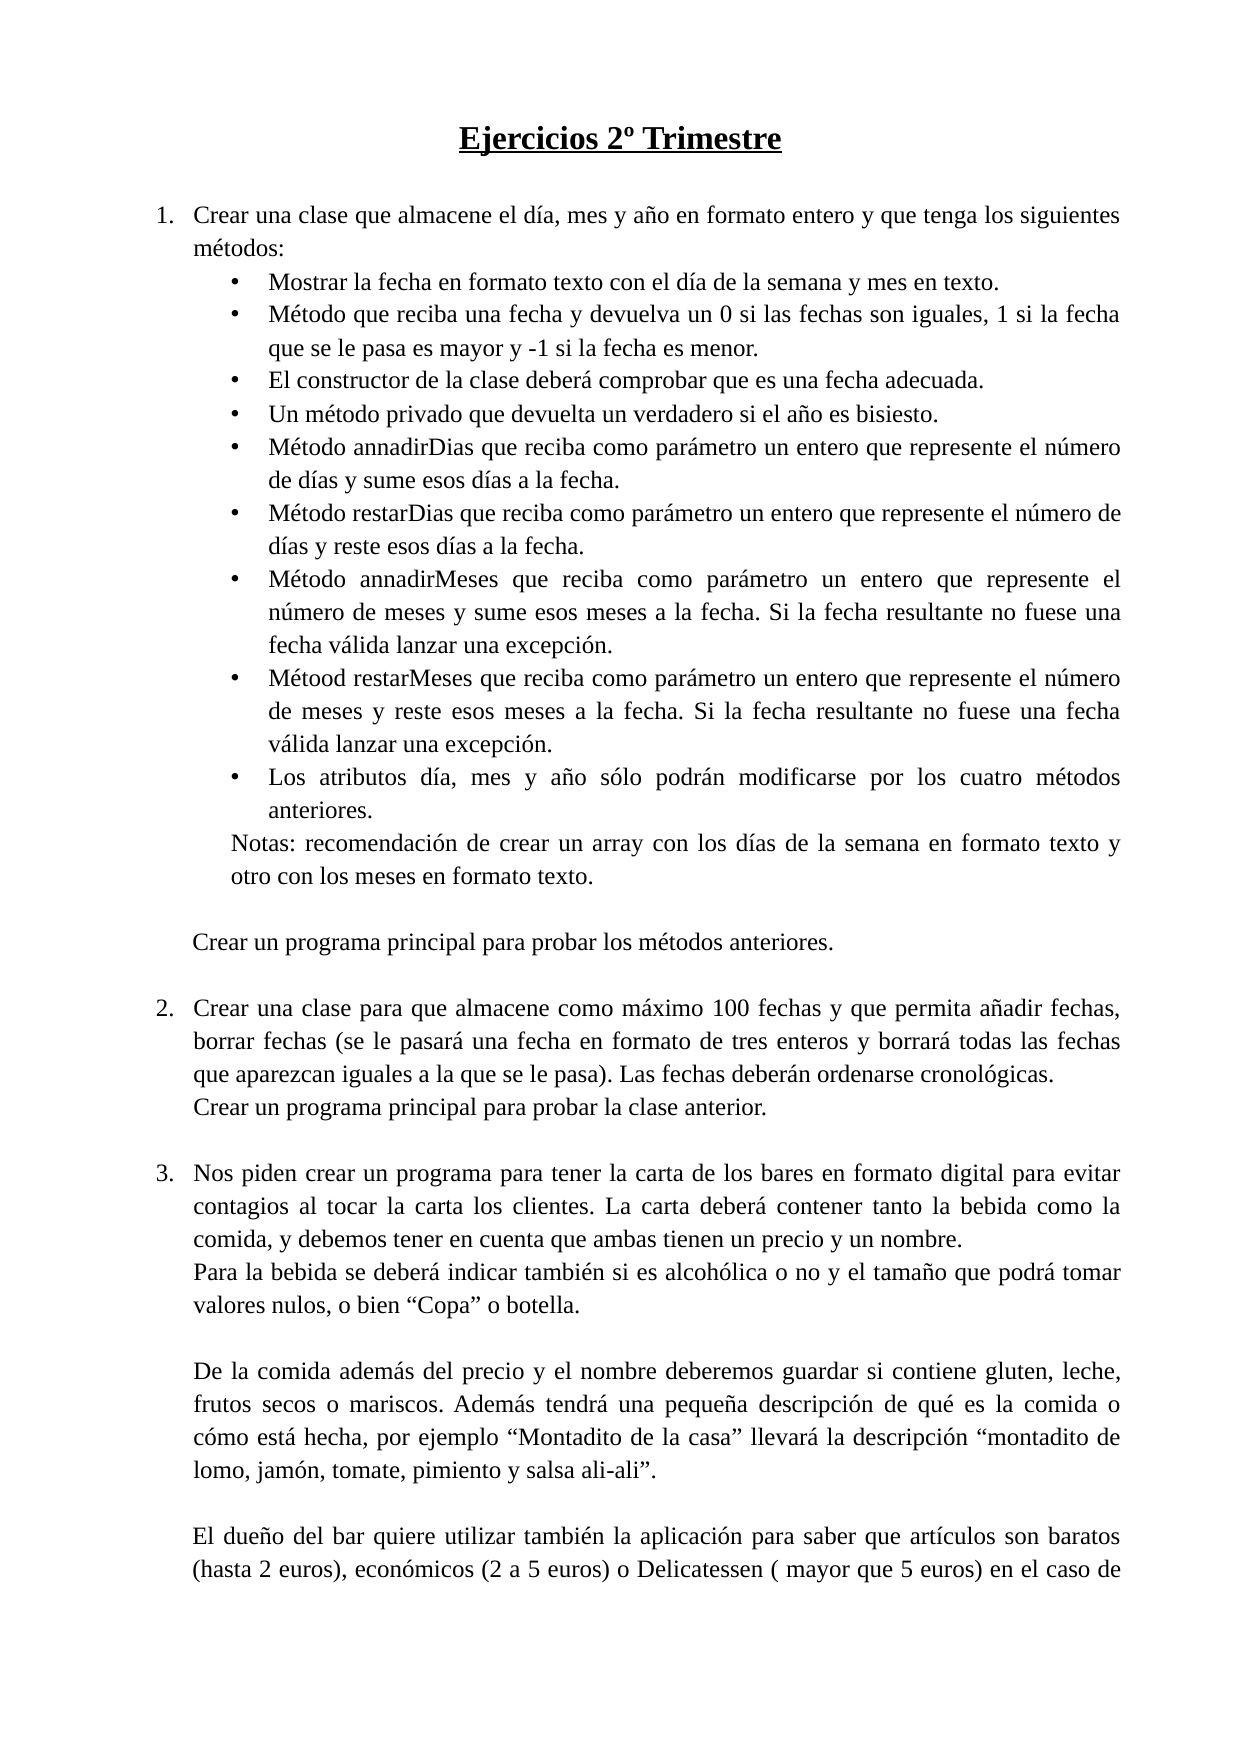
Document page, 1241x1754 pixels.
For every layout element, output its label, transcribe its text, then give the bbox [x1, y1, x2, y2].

list Para la bebida se deberá indicar también si es alcohólica o no y el tamaño que podrá tomar valores nulos, o bien “Copa” o botella. [156, 1257, 1122, 1319]
list Crear un programa principal para probar la clase anterior. [156, 1092, 1122, 1121]
list Método annadirDias que reciba como parámetro un entero que represente el número de días y sume esos días a la fecha. [231, 432, 1122, 493]
list Método annadirMeses que reciba como parámetro un entero que represente el número de meses y sume esos meses a la fecha. Si la fecha resultante no fuese una fecha válida lanzar una excepción. [231, 564, 1122, 658]
list Crear una clase que almacene el día, mes y año en formato entero y que tenga los siguientes métodos: [156, 201, 1122, 262]
list Método que reciba una fecha y devuelva un 0 si las fechas son iguales, 1 si la fecha que se le pasa es mayor y -1 si la fecha es menor. [231, 299, 1122, 361]
list De la comida además del precio y el nombre deberemos guardar si contiene gluten, leche, frutos secos o mariscos. Además tendrá una pequeña descripción de qué es la comida o cómo está hecha, por ejemplo “Montadito de la casa” llevará la descripción “montadito de lomo, jamón, tomate, pimiento y salsa ali-ali”. [156, 1356, 1122, 1484]
list Nos piden crear un programa para tener la carta de los bares en formato digital para evitar contagios al tocar la carta los clientes. La carta deberá contener tanto la bebida como la comida, y debemos tener en cuenta que ambas tienen un precio y un nombre. [156, 1158, 1122, 1253]
text Ejercicios 2º Trimestre [118, 118, 1122, 156]
list Un método privado que devuelta un verdadero si el año es bisiesto. [231, 399, 1122, 427]
list Mostrar la fecha en formato texto con el día de la semana y mes en texto. [231, 267, 1122, 295]
list Método restarDias que reciba como parámetro un entero que represente el número de días y reste esos días a la fecha. [231, 498, 1122, 559]
text Crear un programa principal para probar los métodos anteriores. [192, 927, 1122, 956]
text El dueño del bar quiere utilizar también la aplicación para saber que artículos son baratos (hasta 2 euros), económicos (2 a 5 euros) o Delicatessen ( mayor que 5 euros) en el caso de [192, 1521, 1122, 1583]
list Los atributos día, mes y año sólo podrán modificarse por los cuatro métodos anteriores. [231, 762, 1122, 824]
list Crear una clase para que almacene como máximo 100 fechas y que permita añadir fechas, borrar fechas (se le pasará una fecha en formato de tres enteros y borrará todas las fechas que aparezcan iguales a la que se le pasa). Las fechas deberán ordenarse cronológicas. [156, 993, 1122, 1088]
list El constructor de la clase deberá comprobar que es una fecha adecuada. [231, 366, 1122, 394]
list Métood restarMeses que reciba como parámetro un entero que represente el número de meses y reste esos meses a la fecha. Si la fecha resultante no fuese una fecha válida lanzar una excepción. [231, 663, 1122, 758]
list Notas: recomendación de crear un array con los días de la semana en formato texto y otro con los meses en formato texto. [193, 828, 1122, 890]
